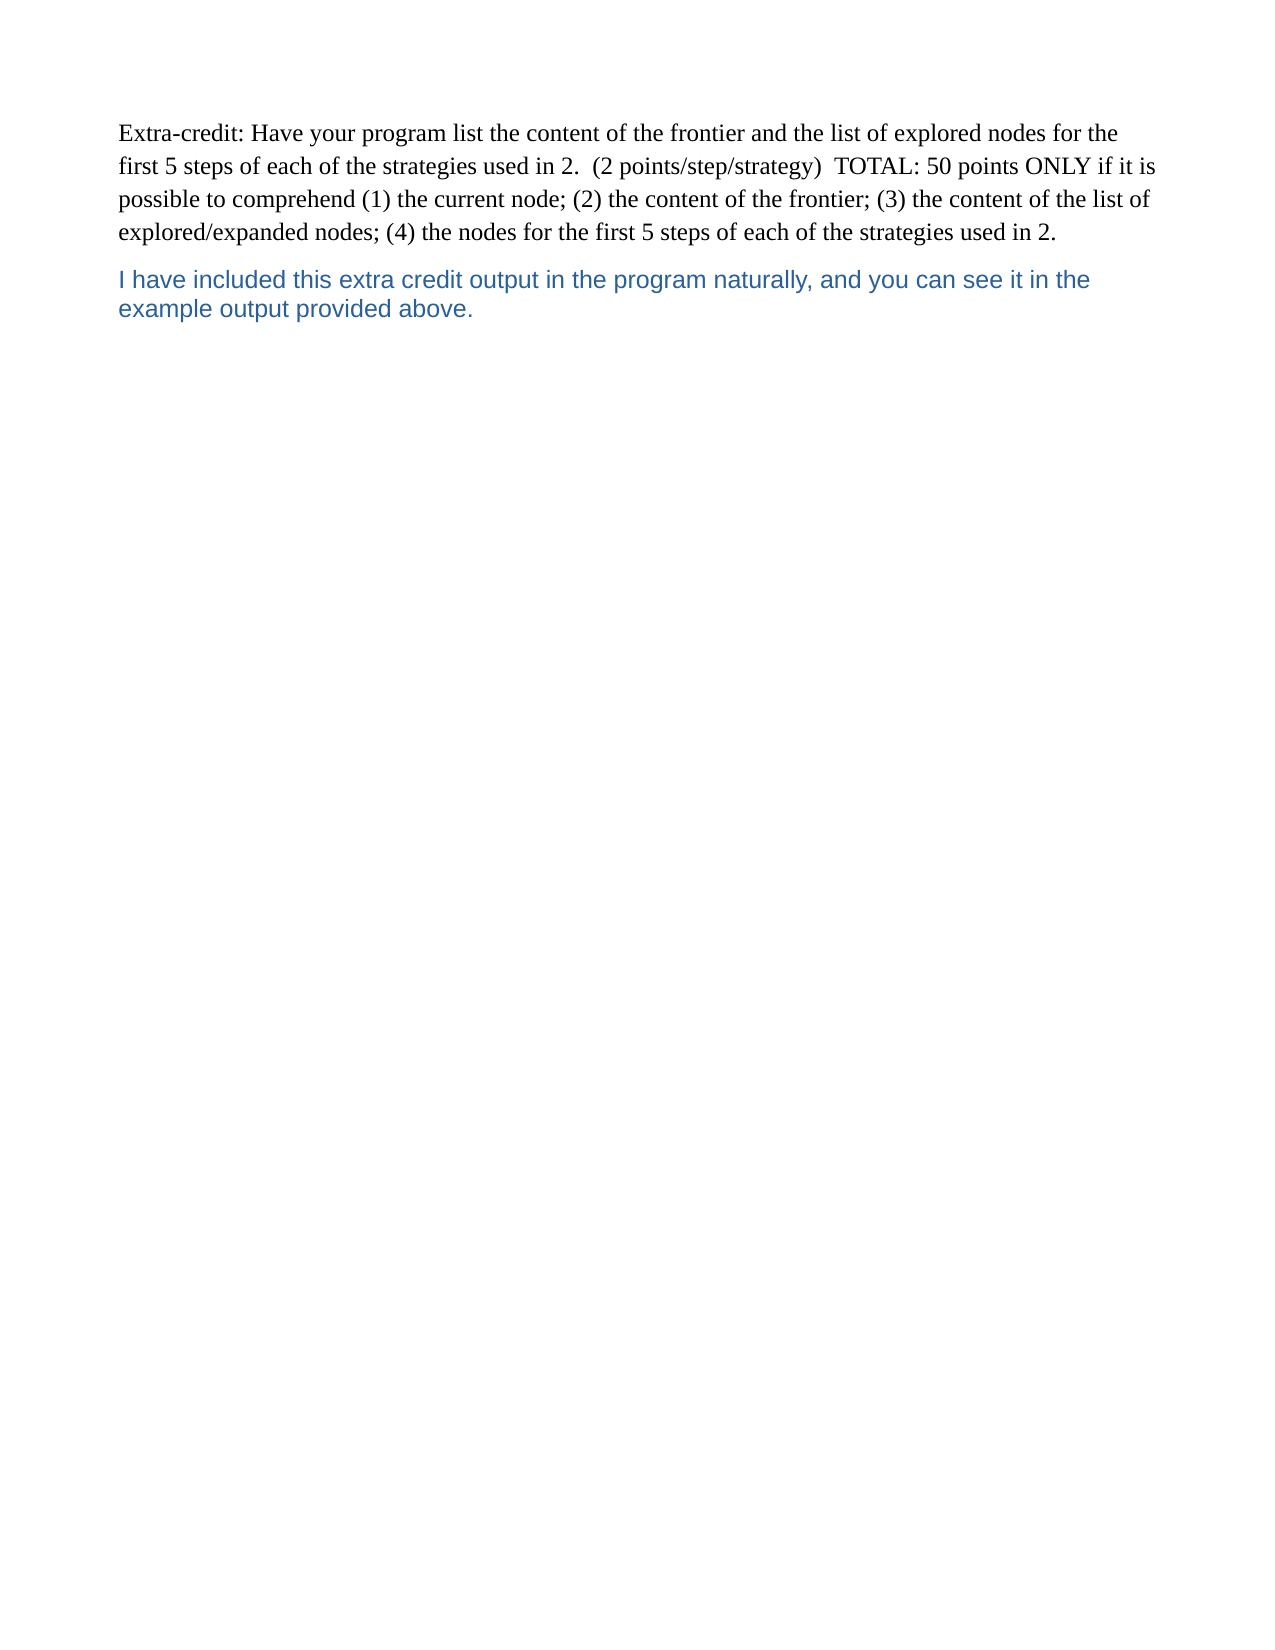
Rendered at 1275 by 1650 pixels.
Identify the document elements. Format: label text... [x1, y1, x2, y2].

text I have included this extra credit output in the program naturally, and you can see it in the example output provided above. [118, 265, 1157, 322]
text Extra-credit: Have your program list the content of the frontier and the list of explored nodes for the first 5 steps of each of the strategies used in 2. (2 points/step/strategy) TOTAL: 50 points ONLY if it is possible to comprehend (1) the current node; (2) the content of the frontier; (3) the content of the list of explored/expanded nodes; (4) the nodes for the first 5 steps of each of the strategies used in 2. [118, 118, 1157, 246]
